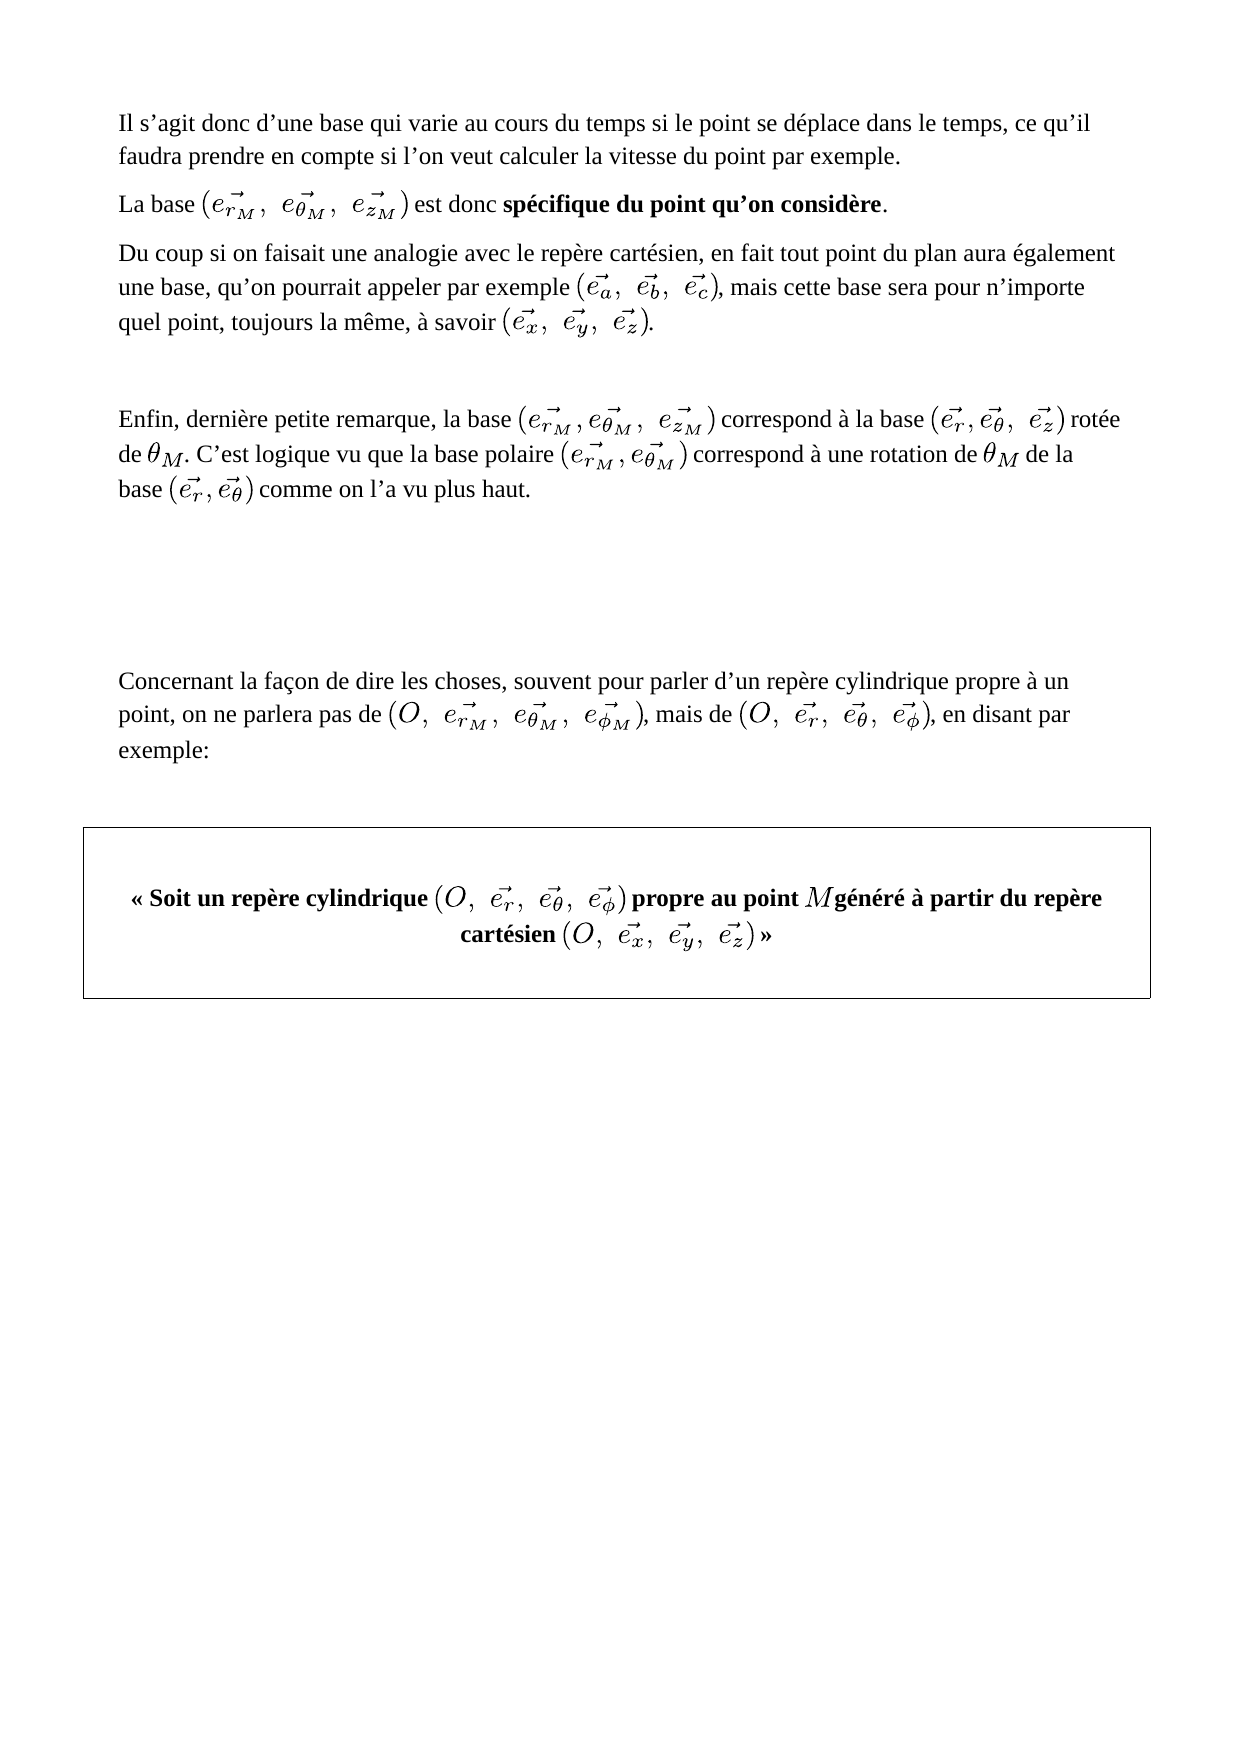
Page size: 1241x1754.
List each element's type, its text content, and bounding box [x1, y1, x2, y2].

text « Soit un repère cylindrique propre au point généré à partir du repère cartésien » [92, 883, 1141, 951]
text Du coup si on faisait une analogie avec le repère cartésien, en fait tout point du plan aura également une base, qu’on pourrait appeler par exemple , mais cette base sera pour n’importe quel point, toujours la même, à savoir . [118, 238, 1122, 338]
text La base est donc spécifique du point qu’on considère. [118, 188, 1122, 219]
text Enfin, dernière petite remarque, la base correspond à la base rotée de . C’est logique vu que la base polaire correspond à une rotation de de la base comme on l’a vu plus haut. [118, 404, 1122, 504]
text Il s’agit donc d’une base qui varie au cours du temps si le point se déplace dans le temps, ce qu’il faudra prendre en compte si l’on veut calculer la vitesse du point par exemple. [118, 108, 1122, 169]
text Concernant la façon de dire les choses, souvent pour parler d’un repère cylindrique propre à un point, on ne parlera pas de , mais de , en disant par exemple: [118, 666, 1122, 764]
